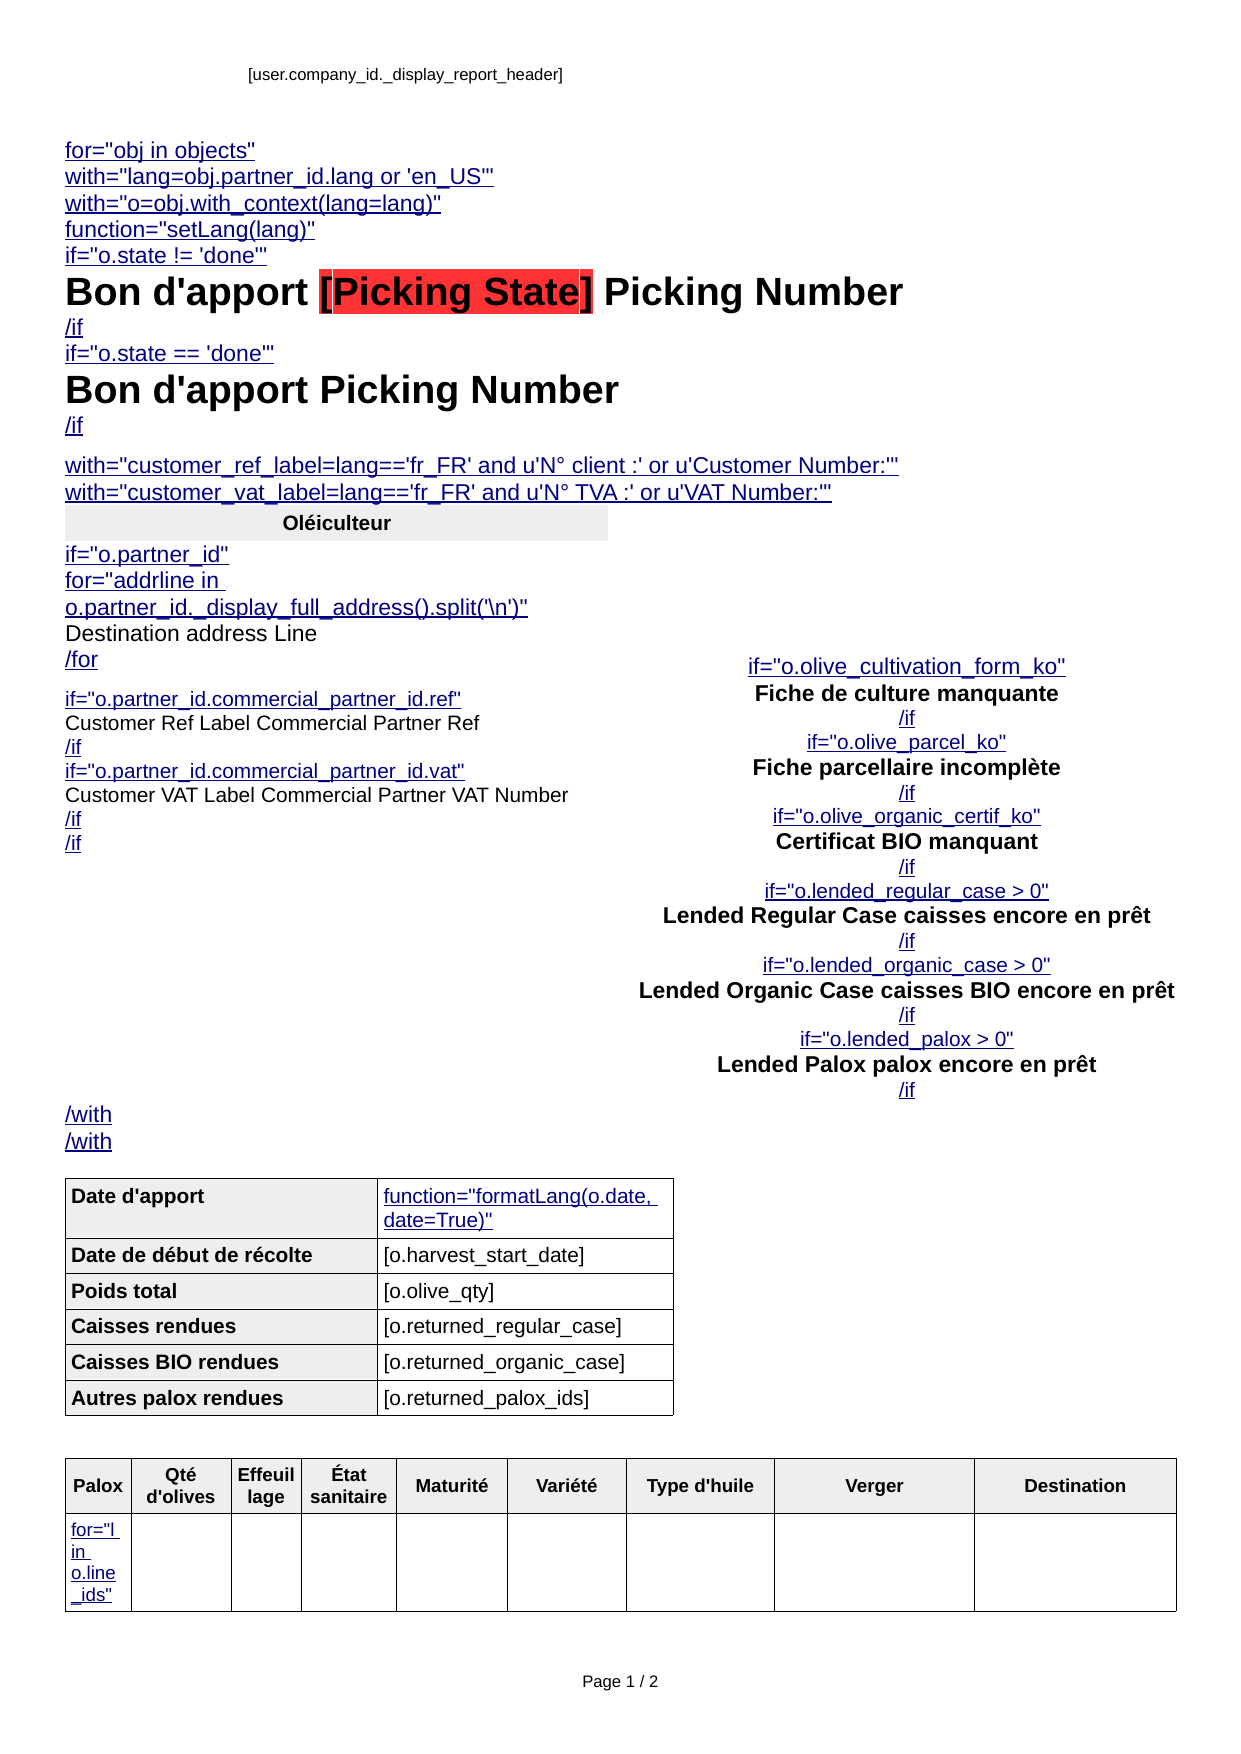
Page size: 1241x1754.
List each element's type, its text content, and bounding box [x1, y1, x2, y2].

table_header État sanitaire [302, 1459, 396, 1513]
table_header Variété [508, 1459, 626, 1513]
text /if [65, 314, 1175, 340]
table_header function="formatLang(o.date, date=True)" [378, 1179, 673, 1237]
table_cell [o.returned_palox_ids] [378, 1381, 673, 1415]
table_cell [397, 1514, 507, 1611]
table_cell [674, 1273, 1176, 1308]
text if="o.state == 'done'" [65, 340, 1175, 366]
table_header Maturité [397, 1459, 507, 1513]
table_cell Date de début de récolte [66, 1239, 377, 1273]
subtitle Bon d'apport Picking Number [65, 366, 1175, 412]
table_cell [132, 1514, 231, 1611]
table_header [638, 505, 1175, 541]
table_cell [232, 1514, 301, 1611]
text with="customer_ref_label=lang=='fr_FR' and u'N° client :' or u'Customer Number:'" [65, 452, 1175, 479]
table_cell [674, 1309, 1176, 1344]
table_cell [508, 1514, 626, 1611]
table_cell if="o.olive_cultivation_form_ko" Fiche de culture manquante /if if="o.olive_parcel_ko" Fiche parcellaire incomplète /if if="o.olive_organic_certif_ko" Certificat BIO manquant /if if="o.lended_regular_case > 0" Lended Regular Case caisses encore en prêt /if if="o.lended_organic_case > 0" Lended Organic Case caisses BIO encore en prêt /if if="o.lended_palox > 0" Lended Palox palox encore en prêt /if [638, 541, 1175, 1101]
text for="obj in objects" [65, 137, 1175, 163]
table_header [674, 1178, 1176, 1237]
table_cell [775, 1514, 974, 1611]
table_cell [674, 1238, 1176, 1273]
table_cell [975, 1514, 1176, 1611]
table_cell if="o.partner_id" for="addrline in o.partner_id._display_full_address().split('\n')" Destination address Line /for if="o.partner_id.commercial_partner_id.ref" Customer Ref Label Commercial Partner Ref /if if="o.partner_id.commercial_partner_id.vat" Customer VAT Label Commercial Partner VAT Number /if /if [65, 541, 608, 1101]
table_cell Caisses BIO rendues [66, 1345, 377, 1379]
table_cell [o.returned_organic_case] [378, 1345, 673, 1379]
text if="o.state != 'done'" [65, 242, 1175, 268]
table_cell [674, 1344, 1176, 1379]
table_header [608, 505, 638, 541]
table_cell Autres palox rendues [66, 1381, 377, 1415]
text /with [65, 1128, 1175, 1154]
text with="o=obj.with_context(lang=lang)" [65, 189, 1175, 216]
table_header Type d'huile [627, 1459, 774, 1513]
table_header Date d'apport [66, 1179, 377, 1237]
text /with [65, 1101, 1175, 1128]
table_header Effeuillage [232, 1459, 301, 1513]
table_header Verger [775, 1459, 974, 1513]
table_cell [627, 1514, 774, 1611]
table_cell [608, 541, 638, 1101]
table_cell Poids total [66, 1274, 377, 1308]
table_header Palox [66, 1459, 131, 1513]
text function="setLang(lang)" [65, 216, 1175, 242]
table_cell [o.harvest_start_date] [378, 1239, 673, 1273]
table_header Destination [975, 1459, 1176, 1513]
text with="customer_vat_label=lang=='fr_FR' and u'N° TVA :' or u'VAT Number:'" [65, 479, 1175, 505]
text /if [65, 412, 1175, 438]
table_cell [302, 1514, 396, 1611]
table_cell [o.returned_regular_case] [378, 1310, 673, 1344]
table_header Qté d'olives [132, 1459, 231, 1513]
table_cell for="l in o.line_ids" [66, 1514, 131, 1611]
table_header Oléiculteur [65, 505, 608, 541]
table_cell [674, 1380, 1176, 1415]
subtitle Bon d'apport [Picking State] Picking Number [65, 268, 1175, 314]
text with="lang=obj.partner_id.lang or 'en_US'" [65, 163, 1175, 189]
table_cell Caisses rendues [66, 1310, 377, 1344]
table_cell [o.olive_qty] [378, 1274, 673, 1308]
